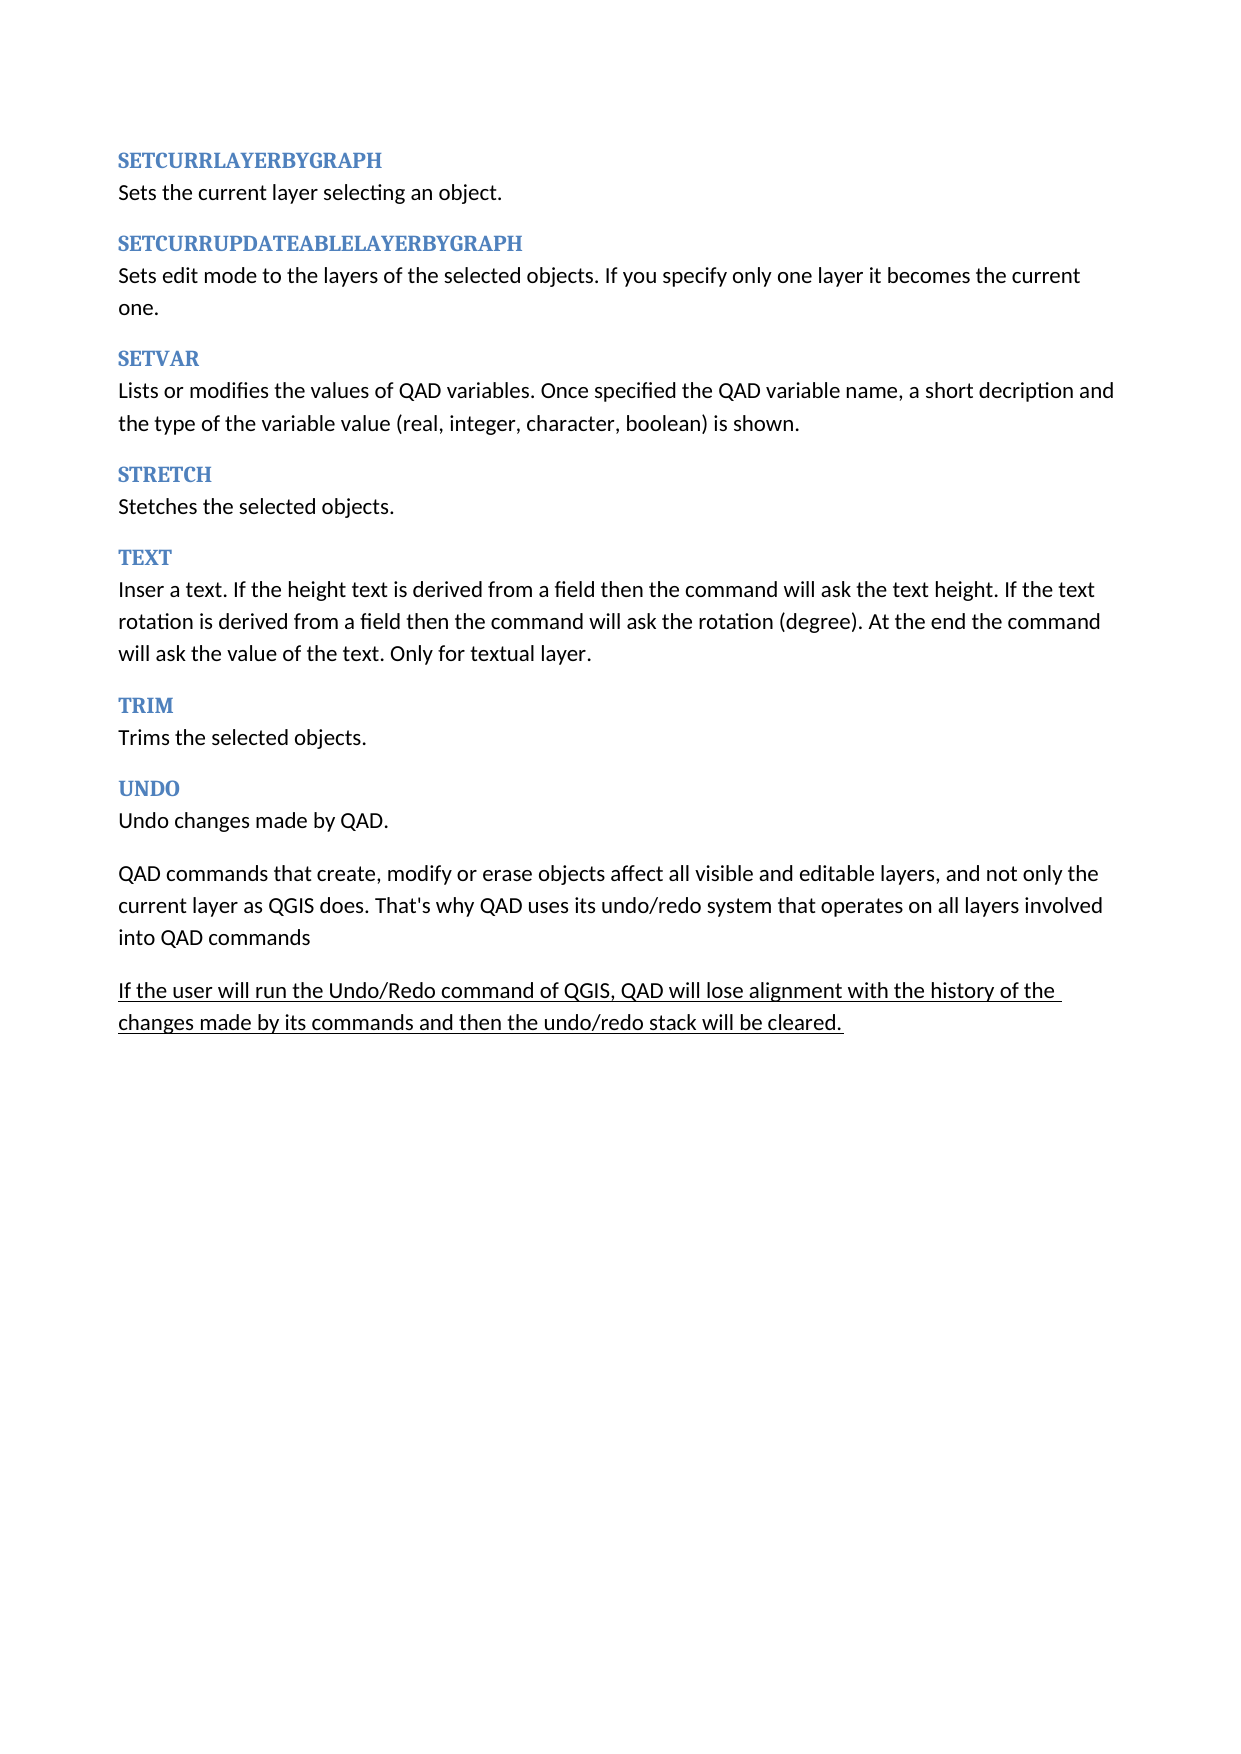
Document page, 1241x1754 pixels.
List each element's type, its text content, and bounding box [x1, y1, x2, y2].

text Stetches the selected objects. [118, 492, 1122, 520]
text If the user will run the Undo/Redo command of QGIS, QAD will lose alignment with the history of the changes made by its commands and then the undo/redo stack will be cleared. [118, 976, 1122, 1037]
subtitle TRIM [118, 692, 1122, 719]
text Undo changes made by QAD. [118, 806, 1122, 834]
subtitle SETCURRLAYERBYGRAPH [118, 148, 1122, 174]
text Lists or modifies the values of QAD variables. Once specified the QAD variable name, a short decription and the type of the variable value (real, integer, character, boolean) is shown. [118, 376, 1122, 437]
text Inser a text. If the height text is derived from a field then the command will ask the text height. If the text rotation is derived from a field then the command will ask the rotation (degree). At the end the command will ask the value of the text. Only for textual layer. [118, 575, 1122, 667]
text Sets edit mode to the layers of the selected objects. If you specify only one layer it becomes the current one. [118, 261, 1122, 321]
text Sets the current layer selecting an object. [118, 178, 1122, 206]
subtitle UNDO [118, 776, 1122, 802]
subtitle SETVAR [118, 346, 1122, 373]
subtitle STRETCH [118, 462, 1122, 488]
text Trims the selected objects. [118, 723, 1122, 751]
subtitle SETCURRUPDATEABLELAYERBYGRAPH [118, 231, 1122, 257]
text QAD commands that create, modify or erase objects affect all visible and editable layers, and not only the current layer as QGIS does. That's why QAD uses its undo/redo system that operates on all layers involved into QAD commands [118, 859, 1122, 951]
subtitle TEXT [118, 545, 1122, 571]
